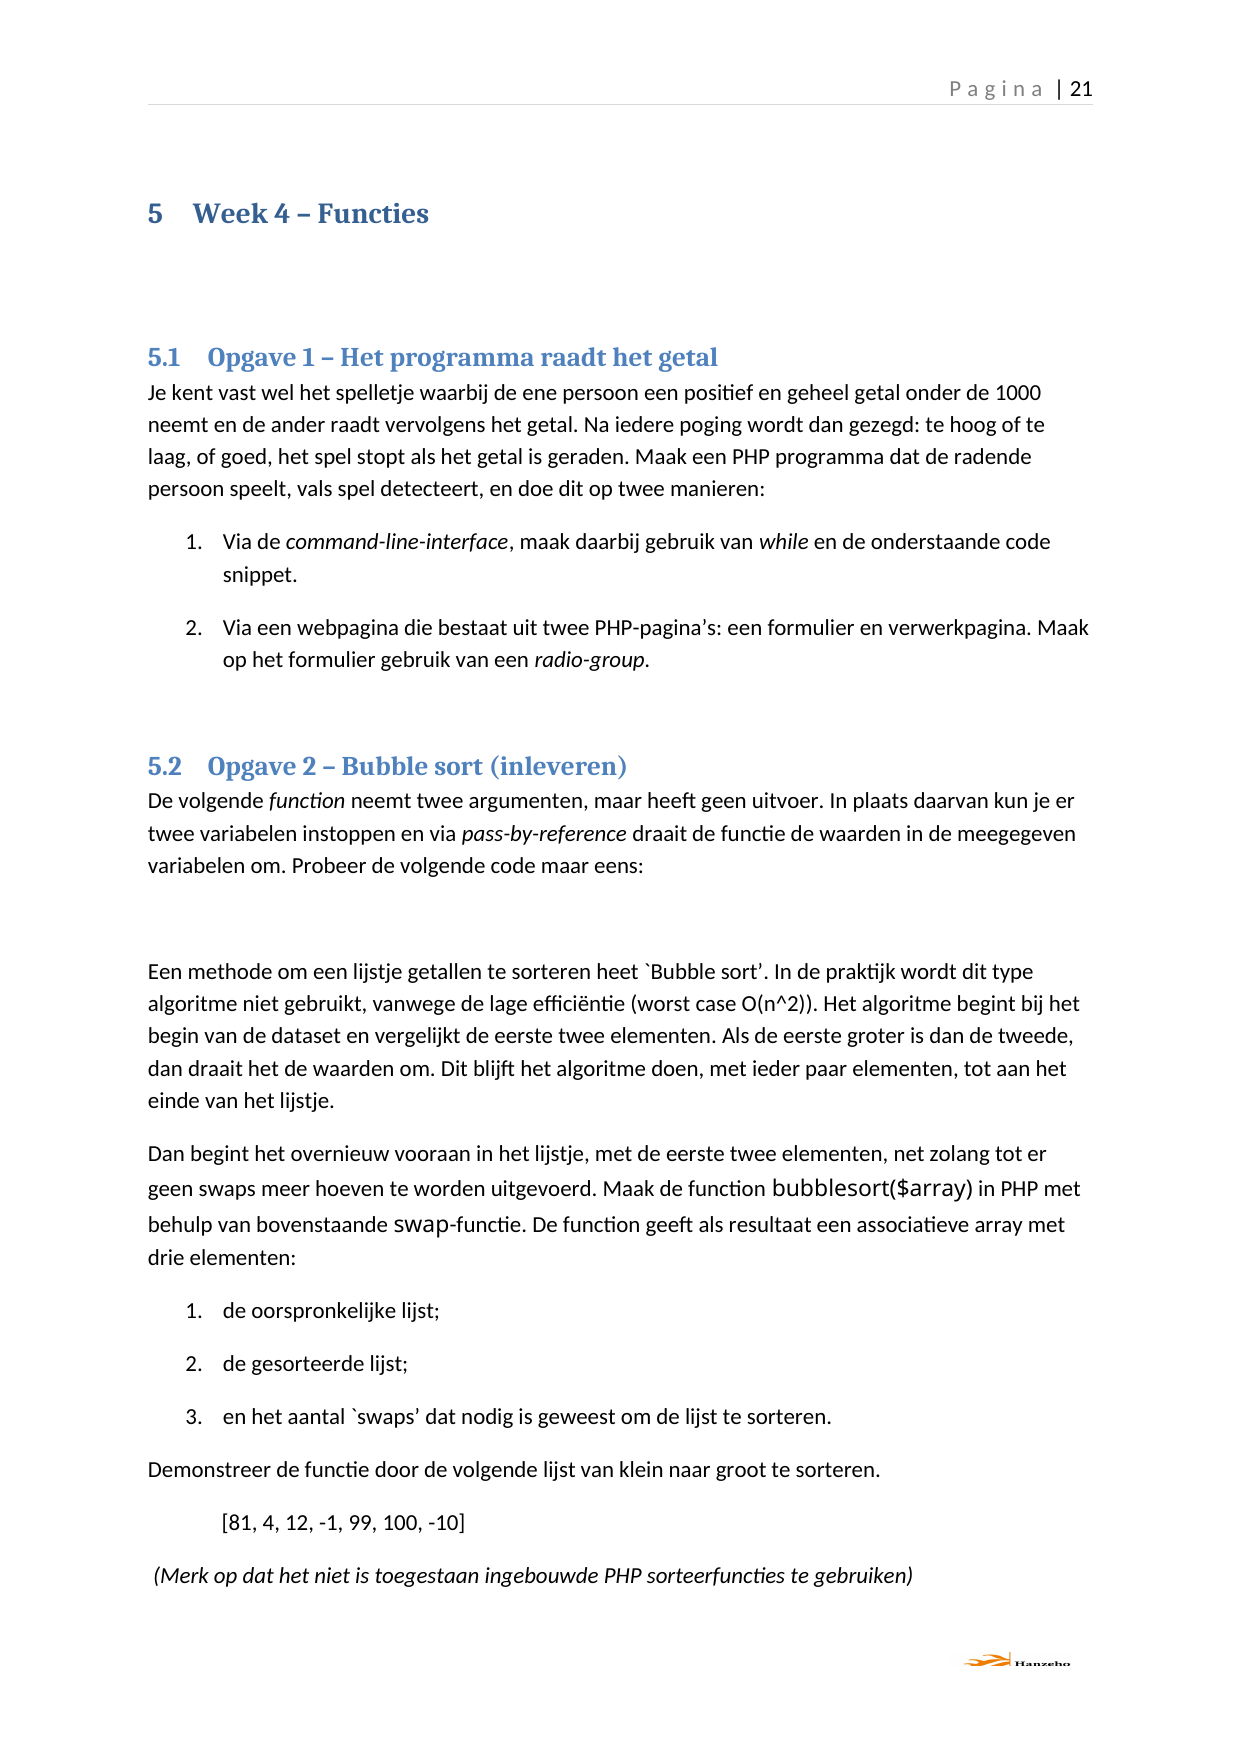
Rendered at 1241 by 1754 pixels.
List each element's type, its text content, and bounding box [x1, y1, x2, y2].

text Dan begint het overnieuw vooraan in het lijstje, met de eerste twee elementen, net zolang tot er geen swaps meer hoeven te worden uitgevoerd. Maak de function bubblesort($array) in PHP met behulp van bovenstaande swap-functie. De function geeft als resultaat een associatieve array met drie elementen: [148, 1139, 1093, 1271]
picture [952, 1652, 1194, 1681]
list Via een webpagina die bestaat uit twee PHP-pagina’s: een formulier en verwerkpagina. Maak op het formulier gebruik van een radio-group. [185, 613, 1093, 673]
text Je kent vast wel het spelletje waarbij de ene persoon een positief en geheel getal onder de 1000 neemt en de ander raadt vervolgens het getal. Na iedere poging wordt dan gezegd: te hoog of te laag, of goed, het spel stopt als het getal is geraden. Maak een PHP programma dat de radende persoon speelt, vals spel detecteert, en doe dit op twee manieren: [148, 378, 1093, 502]
list Via de command-line-interface, maak daarbij gebruik van while en de onderstaande code snippet. [185, 527, 1093, 588]
list de oorspronkelijke lijst; [185, 1296, 1093, 1324]
subtitle Opgave 1 – Het programma raadt het getal [148, 342, 1093, 373]
list en het aantal `swaps’ dat nodig is geweest om de lijst te sorteren. [185, 1402, 1093, 1430]
text Demonstreer de functie door de volgende lijst van klein naar groot te sorteren. [148, 1455, 1093, 1483]
text Een methode om een lijstje getallen te sorteren heet `Bubble sort’. In de praktijk wordt dit type algoritme niet gebruikt, vanwege de lage efficiëntie (worst case O(n^2)). Het algoritme begint bij het begin van de dataset en vergelijkt de eerste twee elementen. Als de eerste groter is dan de tweede, dan draait het de waarden om. Dit blijft het algoritme doen, met ieder paar elementen, tot aan het einde van het lijstje. [148, 957, 1093, 1114]
text De volgende function neemt twee argumenten, maar heeft geen uitvoer. In plaats daarvan kun je er twee variabelen instoppen en via pass-by-reference draait de functie de waarden in de meegegeven variabelen om. Probeer de volgende code maar eens: [148, 787, 1093, 879]
subtitle Opgave 2 – Bubble sort (inleveren) [148, 751, 1093, 782]
subtitle Week 4 – Functies [148, 198, 1093, 231]
text [81, 4, 12, -1, 99, 100, -10] [148, 1508, 1093, 1536]
text (Merk op dat het niet is toegestaan ingebouwde PHP sorteerfuncties te gebruiken) [148, 1561, 1093, 1589]
list de gesorteerde lijst; [185, 1349, 1093, 1377]
